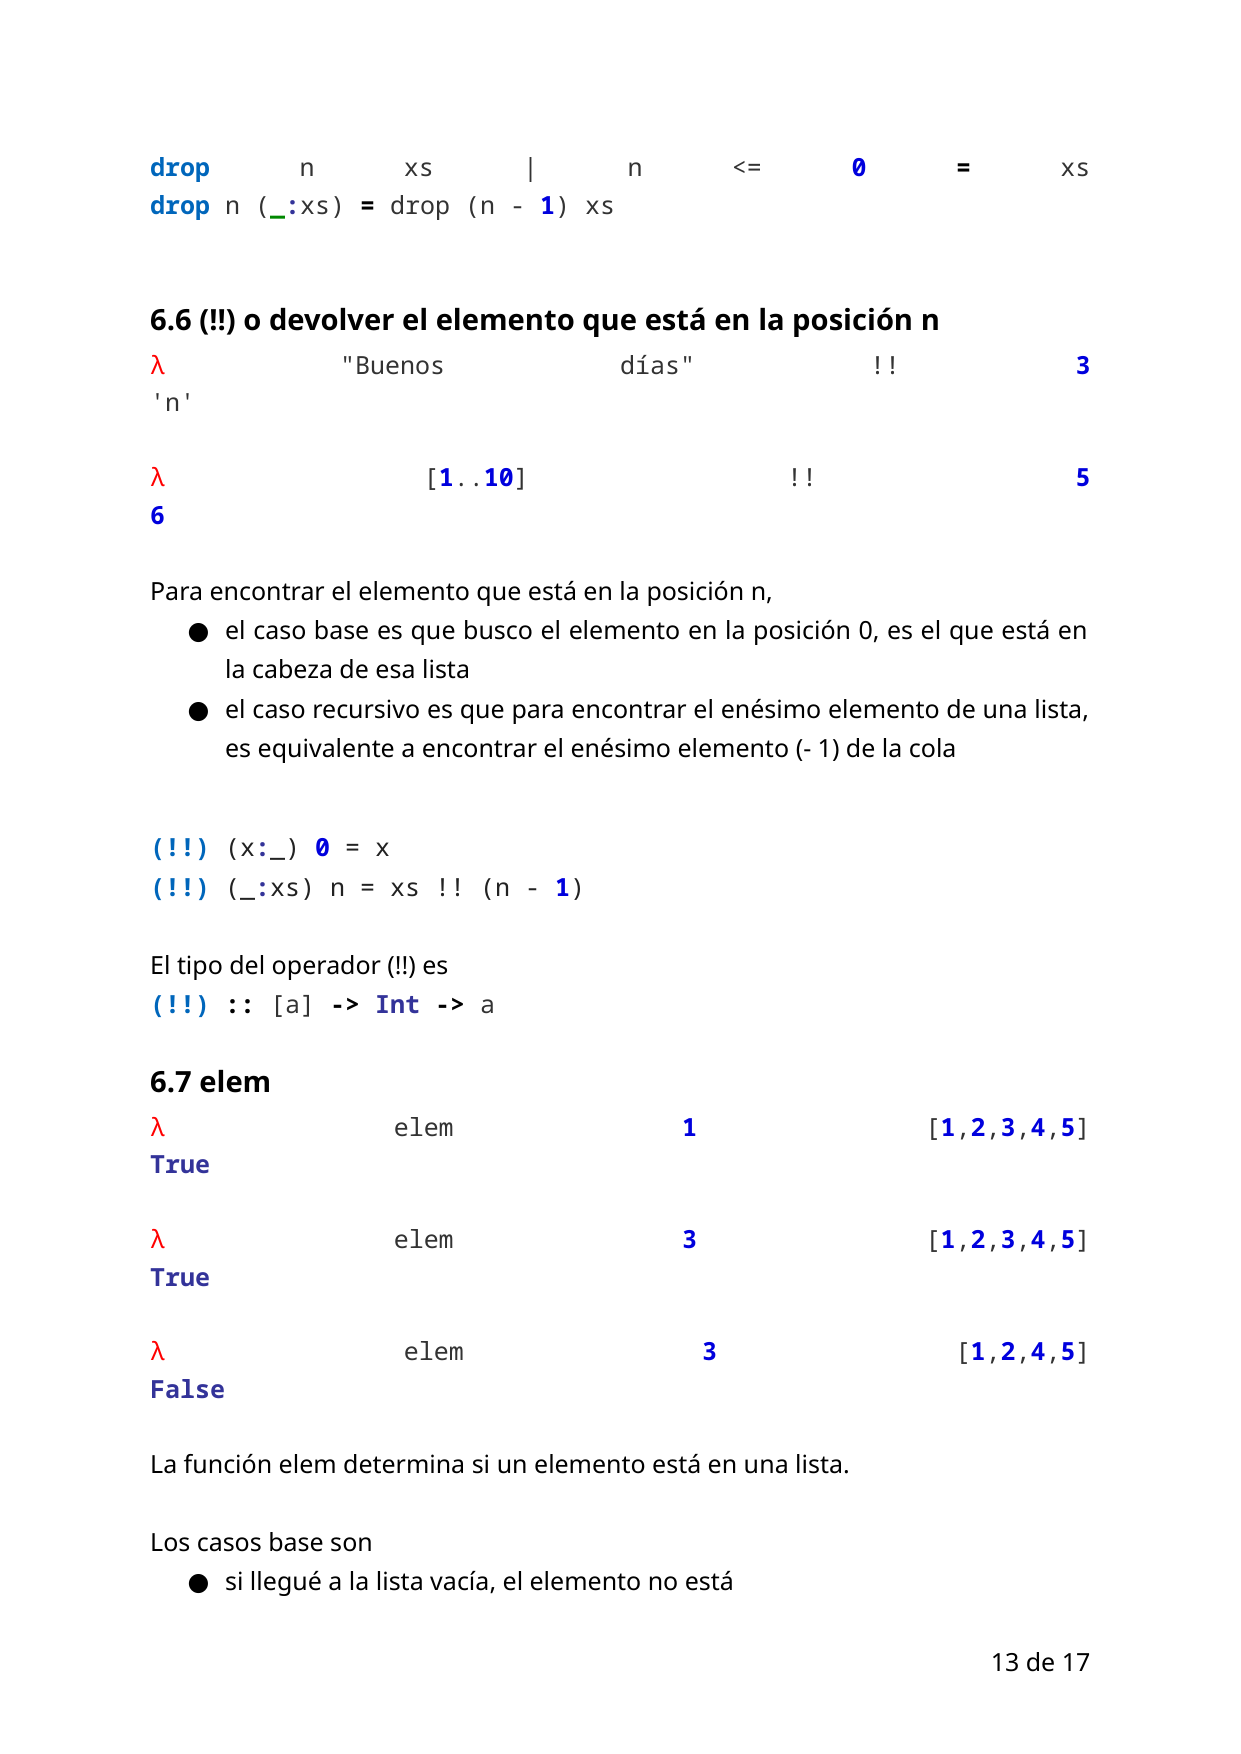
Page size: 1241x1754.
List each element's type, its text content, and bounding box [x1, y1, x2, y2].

list el caso recursivo es que para encontrar el enésimo elemento de una lista, es equivalente a encontrar el enésimo elemento (- 1) de la cola [187, 691, 1090, 764]
text drop n xs | n <= 0 = xs drop n (_:xs) = drop (n - 1) xs [150, 150, 1090, 221]
list el caso base es que busco el elemento en la posición 0, es el que está en la cabeza de esa lista [187, 613, 1090, 686]
text (!!) :: [a] -> Int -> a [150, 987, 1090, 1021]
text λ elem 1 [1,2,3,4,5] True [150, 1110, 1090, 1181]
list si llegué a la lista vacía, el elemento no está [187, 1564, 1090, 1598]
subtitle 6.7 elem [150, 1062, 1090, 1101]
text (!!) (_:xs) n = xs !! (n - 1) [150, 869, 1090, 903]
text (!!) (x:_) 0 = x [150, 830, 1090, 864]
subtitle 6.6 (!!) o devolver el elemento que está en la posición n [150, 300, 1090, 339]
text Para encontrar el elemento que está en la posición n, [150, 574, 1090, 608]
text La función elem determina si un elemento está en una lista. [150, 1446, 1090, 1480]
text λ "Buenos días" !! 3 'n' λ [1..10] !! 5 6 [150, 348, 1090, 531]
text Los casos base son [150, 1524, 1090, 1559]
text El tipo del operador (!!) es [150, 948, 1090, 982]
text λ elem 3 [1,2,4,5] False [150, 1334, 1090, 1406]
text λ elem 3 [1,2,3,4,5] True [150, 1222, 1090, 1293]
